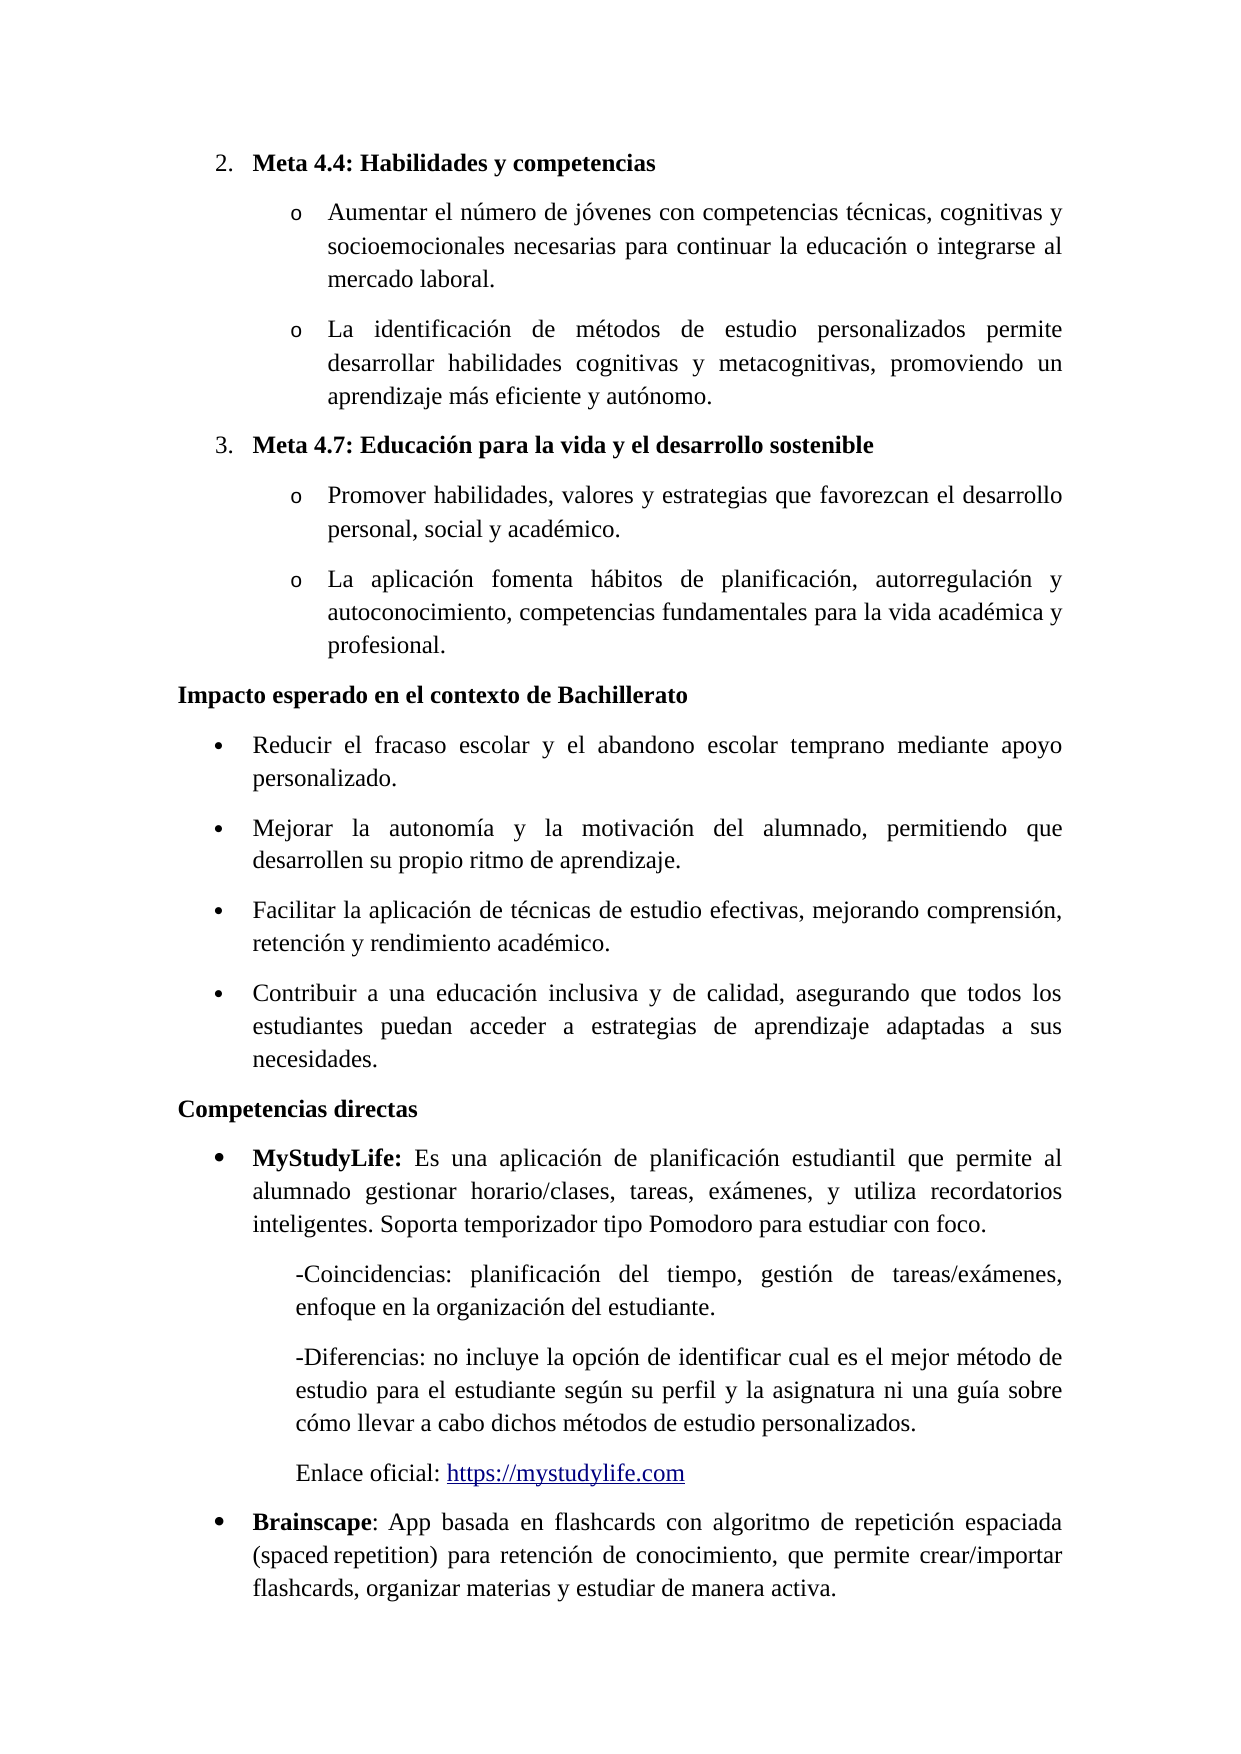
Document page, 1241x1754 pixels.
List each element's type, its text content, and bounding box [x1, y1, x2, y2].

list Contribuir a una educación inclusiva y de calidad, asegurando que todos los estudiantes puedan acceder a estrategias de aprendizaje adaptadas a sus necesidades. [215, 978, 1063, 1073]
list Mejorar la autonomía y la motivación del alumnado, permitiendo que desarrollen su propio ritmo de aprendizaje. [215, 813, 1063, 874]
text Impacto esperado en el contexto de Bachillerato [177, 680, 1063, 709]
text Enlace oficial: https://mystudylife.com [295, 1458, 1063, 1486]
list MyStudyLife: Es una aplicación de planificación estudiantil que permite al alumnado gestionar horario/clases, tareas, exámenes, y utiliza recordatorios inteligentes. Soporta temporizador tipo Pomodoro para estudiar con foco. [215, 1143, 1063, 1238]
list Facilitar la aplicación de técnicas de estudio efectivas, mejorando comprensión, retención y rendimiento académico. [215, 895, 1063, 957]
text Competencias directas [177, 1094, 1063, 1122]
text -Coincidencias: planificación del tiempo, gestión de tareas/exámenes, enfoque en la organización del estudiante. [295, 1259, 1063, 1321]
list Promover habilidades, valores y estrategias que favorezcan el desarrollo personal, social y académico. [290, 480, 1063, 543]
list Meta 4.4: Habilidades y competencias [215, 148, 1063, 176]
list Brainscape: App basada en flashcards con algoritmo de repetición espaciada (spaced repetition) para retención de conocimiento, que permite crear/importar flashcards, organizar materias y estudiar de manera activa. [215, 1507, 1063, 1602]
list Reducir el fracaso escolar y el abandono escolar temprano mediante apoyo personalizado. [215, 730, 1063, 792]
list Aumentar el número de jóvenes con competencias técnicas, cognitivas y socioemocionales necesarias para continuar la educación o integrarse al mercado laboral. [290, 197, 1063, 293]
list La aplicación fomenta hábitos de planificación, autorregulación y autoconocimiento, competencias fundamentales para la vida académica y profesional. [290, 564, 1063, 659]
text -Diferencias: no incluye la opción de identificar cual es el mejor método de estudio para el estudiante según su perfil y la asignatura ni una guía sobre cómo llevar a cabo dichos métodos de estudio personalizados. [295, 1342, 1063, 1437]
list Meta 4.7: Educación para la vida y el desarrollo sostenible [215, 430, 1063, 459]
list La identificación de métodos de estudio personalizados permite desarrollar habilidades cognitivas y metacognitivas, promoviendo un aprendizaje más eficiente y autónomo. [290, 314, 1063, 409]
